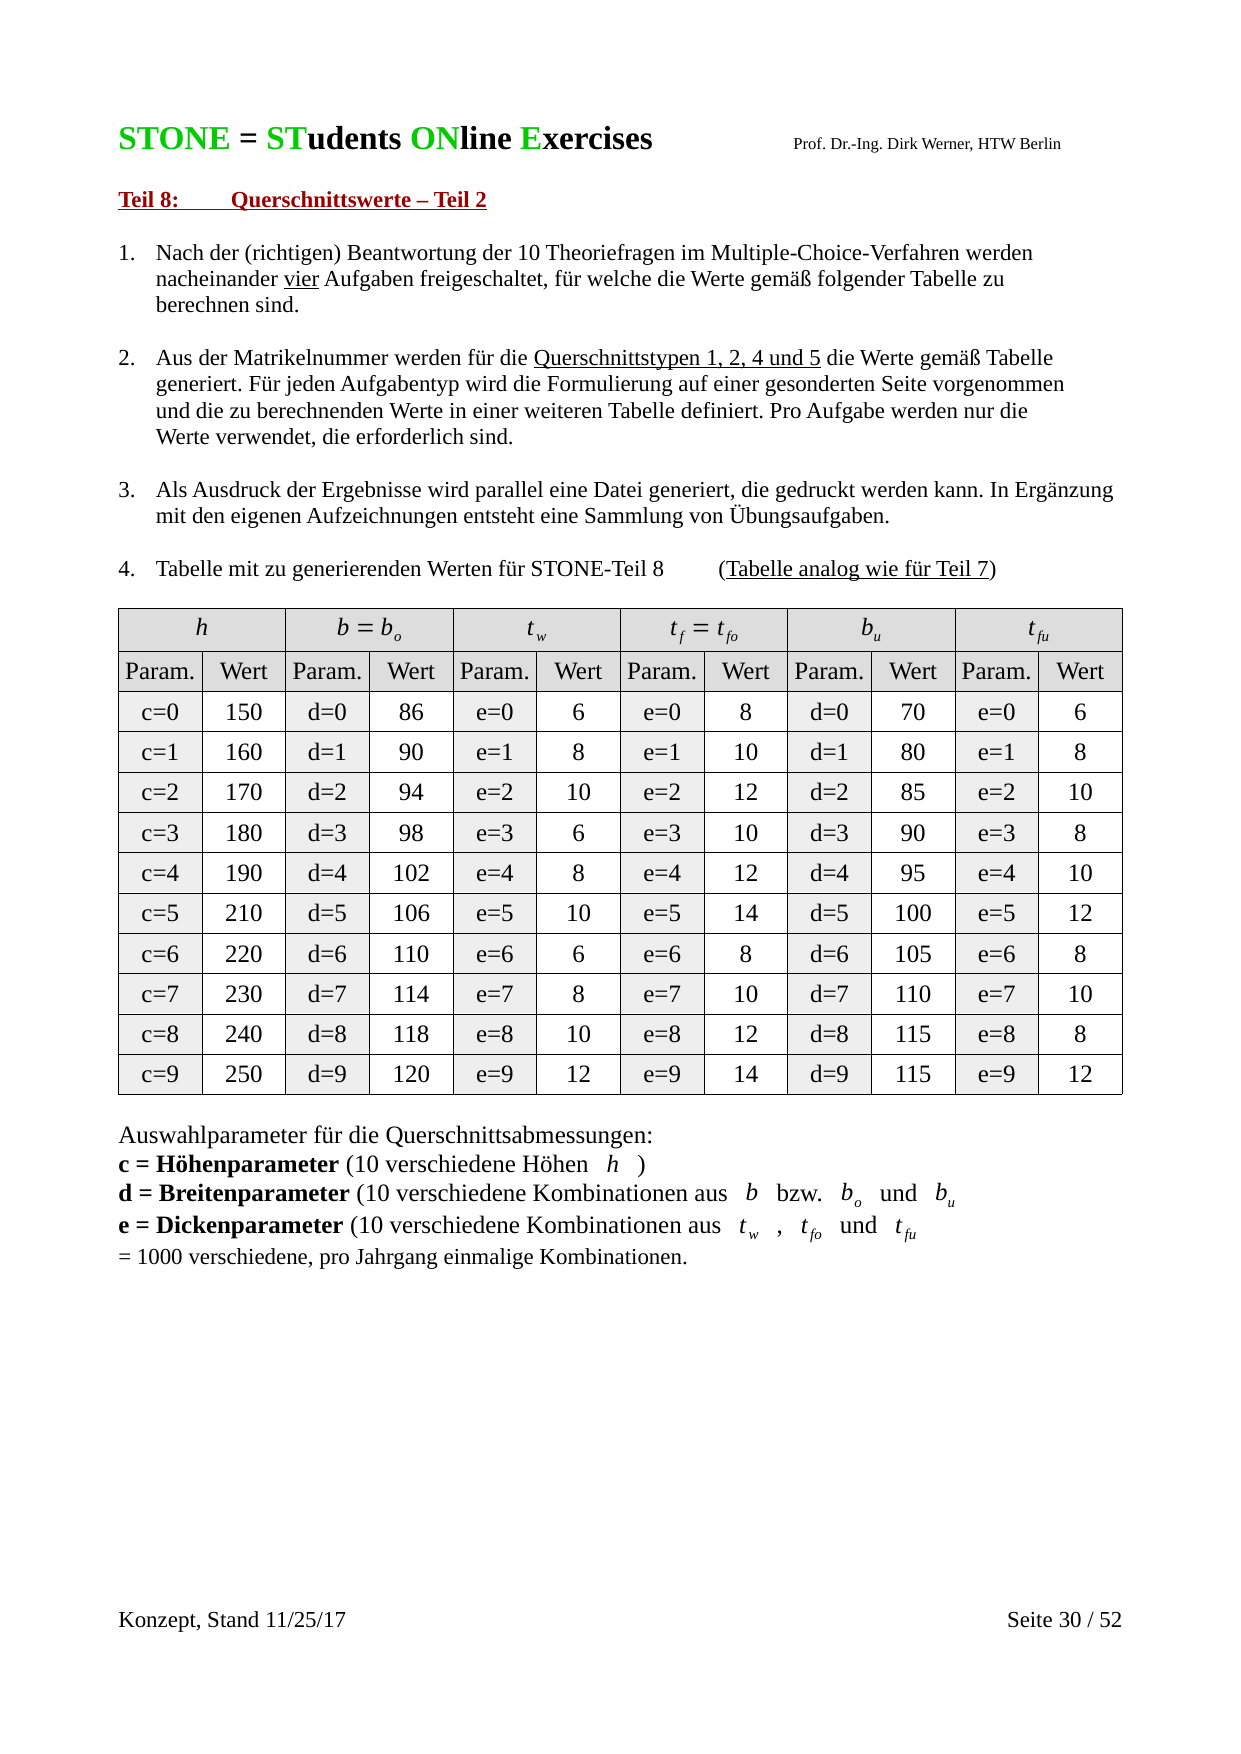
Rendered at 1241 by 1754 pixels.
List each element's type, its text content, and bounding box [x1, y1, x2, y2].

table_cell d=9 [286, 1055, 369, 1094]
table_cell Param. [621, 652, 704, 691]
table_cell 230 [203, 974, 285, 1013]
table_cell 102 [370, 853, 453, 892]
table_cell 80 [872, 732, 955, 772]
table_cell Wert [203, 652, 285, 691]
table_cell 10 [705, 813, 787, 852]
table_cell 86 [370, 692, 453, 731]
table_cell e=2 [454, 773, 536, 812]
table_cell 10 [537, 894, 620, 933]
table_cell 10 [1039, 974, 1122, 1013]
table_cell 14 [705, 894, 787, 933]
table_cell 8 [537, 732, 620, 772]
table_cell e=0 [956, 692, 1038, 731]
text Werte verwendet, die erforderlich sind. [118, 423, 1122, 449]
table_header [454, 609, 620, 651]
table_cell c=3 [119, 813, 202, 852]
table_cell d=4 [286, 853, 369, 892]
table_cell d=7 [286, 974, 369, 1013]
table_cell d=4 [788, 853, 871, 892]
table_cell d=3 [788, 813, 871, 852]
table_cell c=8 [119, 1015, 202, 1054]
table_cell c=7 [119, 974, 202, 1013]
table_cell 6 [537, 813, 620, 852]
table_cell e=3 [454, 813, 536, 852]
table_cell 150 [203, 692, 285, 731]
table_cell d=7 [788, 974, 871, 1013]
table_cell e=9 [956, 1055, 1038, 1094]
table_cell 8 [705, 934, 787, 973]
table_cell 106 [370, 894, 453, 933]
table_cell d=3 [286, 813, 369, 852]
table_cell e=0 [621, 692, 704, 731]
table_cell Wert [1039, 652, 1122, 691]
table_cell d=1 [788, 732, 871, 772]
table_cell 10 [1039, 853, 1122, 892]
table_cell 240 [203, 1015, 285, 1054]
table_cell 6 [537, 934, 620, 973]
table_cell 95 [872, 853, 955, 892]
table_cell e=8 [956, 1015, 1038, 1054]
table_cell 10 [1039, 773, 1122, 812]
table_cell 8 [705, 692, 787, 731]
text c = Höhenparameter (10 verschiedene Höhen) [118, 1149, 1122, 1178]
table_cell 10 [705, 732, 787, 772]
table_cell e=0 [454, 692, 536, 731]
table_cell 10 [705, 974, 787, 1013]
text mit den eigenen Aufzeichnungen entsteht eine Sammlung von Übungsaufgaben. [118, 502, 1122, 528]
table_cell 6 [1039, 692, 1122, 731]
table_cell 250 [203, 1055, 285, 1094]
table_cell c=0 [119, 692, 202, 731]
table_cell c=5 [119, 894, 202, 933]
table_cell e=7 [454, 974, 536, 1013]
table_cell d=9 [788, 1055, 871, 1094]
table_cell d=8 [286, 1015, 369, 1054]
table_cell 12 [537, 1055, 620, 1094]
table_cell 190 [203, 853, 285, 892]
table_cell 12 [1039, 1055, 1122, 1094]
table_cell e=8 [621, 1015, 704, 1054]
table_cell 120 [370, 1055, 453, 1094]
table_cell 14 [705, 1055, 787, 1094]
table_cell Wert [705, 652, 787, 691]
text Teil 8: Querschnittswerte – Teil 2 [118, 186, 1122, 212]
table_cell 8 [1039, 732, 1122, 772]
table_cell e=5 [956, 894, 1038, 933]
table_cell Param. [119, 652, 202, 691]
table_cell d=0 [788, 692, 871, 731]
text 4. Tabelle mit zu generierenden Werten für STONE-Teil 8 (Tabelle analog wie für Teil 7) [118, 555, 1122, 581]
table_cell 160 [203, 732, 285, 772]
table_cell 114 [370, 974, 453, 1013]
table_cell c=2 [119, 773, 202, 812]
table_cell e=1 [454, 732, 536, 772]
table_cell 110 [370, 934, 453, 973]
table_cell c=1 [119, 732, 202, 772]
table_cell Param. [286, 652, 369, 691]
table_cell d=8 [788, 1015, 871, 1054]
table_header [286, 609, 453, 651]
text e = Dickenparameter (10 verschiedene Kombinationen aus,und [118, 1210, 1122, 1243]
table_cell e=5 [621, 894, 704, 933]
table_cell 12 [1039, 894, 1122, 933]
table_cell 8 [1039, 1015, 1122, 1054]
table_cell 94 [370, 773, 453, 812]
table_cell 12 [705, 853, 787, 892]
table_cell 90 [872, 813, 955, 852]
table_cell e=2 [621, 773, 704, 812]
table_cell 115 [872, 1055, 955, 1094]
table_cell c=4 [119, 853, 202, 892]
text d = Breitenparameter (10 verschiedene Kombinationen ausbzw.und [118, 1178, 1122, 1210]
table_cell d=5 [788, 894, 871, 933]
text 1. Nach der (richtigen) Beantwortung der 10 Theoriefragen im Multiple-Choice-Verfahren werden [118, 239, 1122, 265]
table_cell Wert [872, 652, 955, 691]
table_cell e=6 [454, 934, 536, 973]
table_cell e=4 [956, 853, 1038, 892]
table_cell 12 [705, 1015, 787, 1054]
table_cell d=1 [286, 732, 369, 772]
table_cell 10 [537, 773, 620, 812]
text = 1000 verschiedene, pro Jahrgang einmalige Kombinationen. [118, 1243, 1122, 1269]
table_cell 8 [1039, 813, 1122, 852]
table_cell c=9 [119, 1055, 202, 1094]
table_cell e=3 [621, 813, 704, 852]
table_cell Wert [370, 652, 453, 691]
table_cell 10 [537, 1015, 620, 1054]
table_cell 70 [872, 692, 955, 731]
table_cell e=8 [454, 1015, 536, 1054]
table_header [788, 609, 955, 651]
table_cell 85 [872, 773, 955, 812]
table_cell e=2 [956, 773, 1038, 812]
table_cell e=4 [621, 853, 704, 892]
table_cell 118 [370, 1015, 453, 1054]
table_cell e=3 [956, 813, 1038, 852]
table_cell d=6 [286, 934, 369, 973]
table_header [621, 609, 787, 651]
table_cell d=5 [286, 894, 369, 933]
table_cell 210 [203, 894, 285, 933]
text 2. Aus der Matrikelnummer werden für die Querschnittstypen 1, 2, 4 und 5 die Werte gemäß Tabelle [118, 344, 1122, 370]
table_cell e=6 [621, 934, 704, 973]
table_cell e=7 [621, 974, 704, 1013]
table_cell 6 [537, 692, 620, 731]
table_cell e=4 [454, 853, 536, 892]
table_cell e=6 [956, 934, 1038, 973]
table_cell 8 [1039, 934, 1122, 973]
table_header [956, 609, 1122, 651]
table_cell c=6 [119, 934, 202, 973]
table_cell Param. [788, 652, 871, 691]
text generiert. Für jeden Aufgabentyp wird die Formulierung auf einer gesonderten Seite vorgenommen [118, 370, 1122, 397]
table_cell d=2 [788, 773, 871, 812]
table_cell 105 [872, 934, 955, 973]
table_cell 100 [872, 894, 955, 933]
table_cell d=6 [788, 934, 871, 973]
table_cell Param. [454, 652, 536, 691]
table_cell 115 [872, 1015, 955, 1054]
table_cell e=7 [956, 974, 1038, 1013]
table_header [119, 609, 285, 651]
table_cell d=0 [286, 692, 369, 731]
table_cell e=9 [454, 1055, 536, 1094]
text und die zu berechnenden Werte in einer weiteren Tabelle definiert. Pro Aufgabe werden nur die [118, 397, 1122, 423]
table_cell e=1 [956, 732, 1038, 772]
table_cell 180 [203, 813, 285, 852]
table_cell e=1 [621, 732, 704, 772]
table_cell 170 [203, 773, 285, 812]
table_cell 110 [872, 974, 955, 1013]
text nacheinander vier Aufgaben freigeschaltet, für welche die Werte gemäß folgender Tabelle zu [118, 265, 1122, 291]
table_cell 12 [705, 773, 787, 812]
table_cell 8 [537, 853, 620, 892]
table_cell e=5 [454, 894, 536, 933]
table_cell 98 [370, 813, 453, 852]
text berechnen sind. [118, 291, 1122, 318]
table_cell e=9 [621, 1055, 704, 1094]
table_cell 8 [537, 974, 620, 1013]
text Auswahlparameter für die Querschnittsabmessungen: [118, 1121, 1122, 1149]
table_cell Param. [956, 652, 1038, 691]
table_cell 220 [203, 934, 285, 973]
text 3. Als Ausdruck der Ergebnisse wird parallel eine Datei generiert, die gedruckt werden kann. In Ergänzung [118, 476, 1122, 502]
table_cell Wert [537, 652, 620, 691]
table_cell d=2 [286, 773, 369, 812]
table_cell 90 [370, 732, 453, 772]
